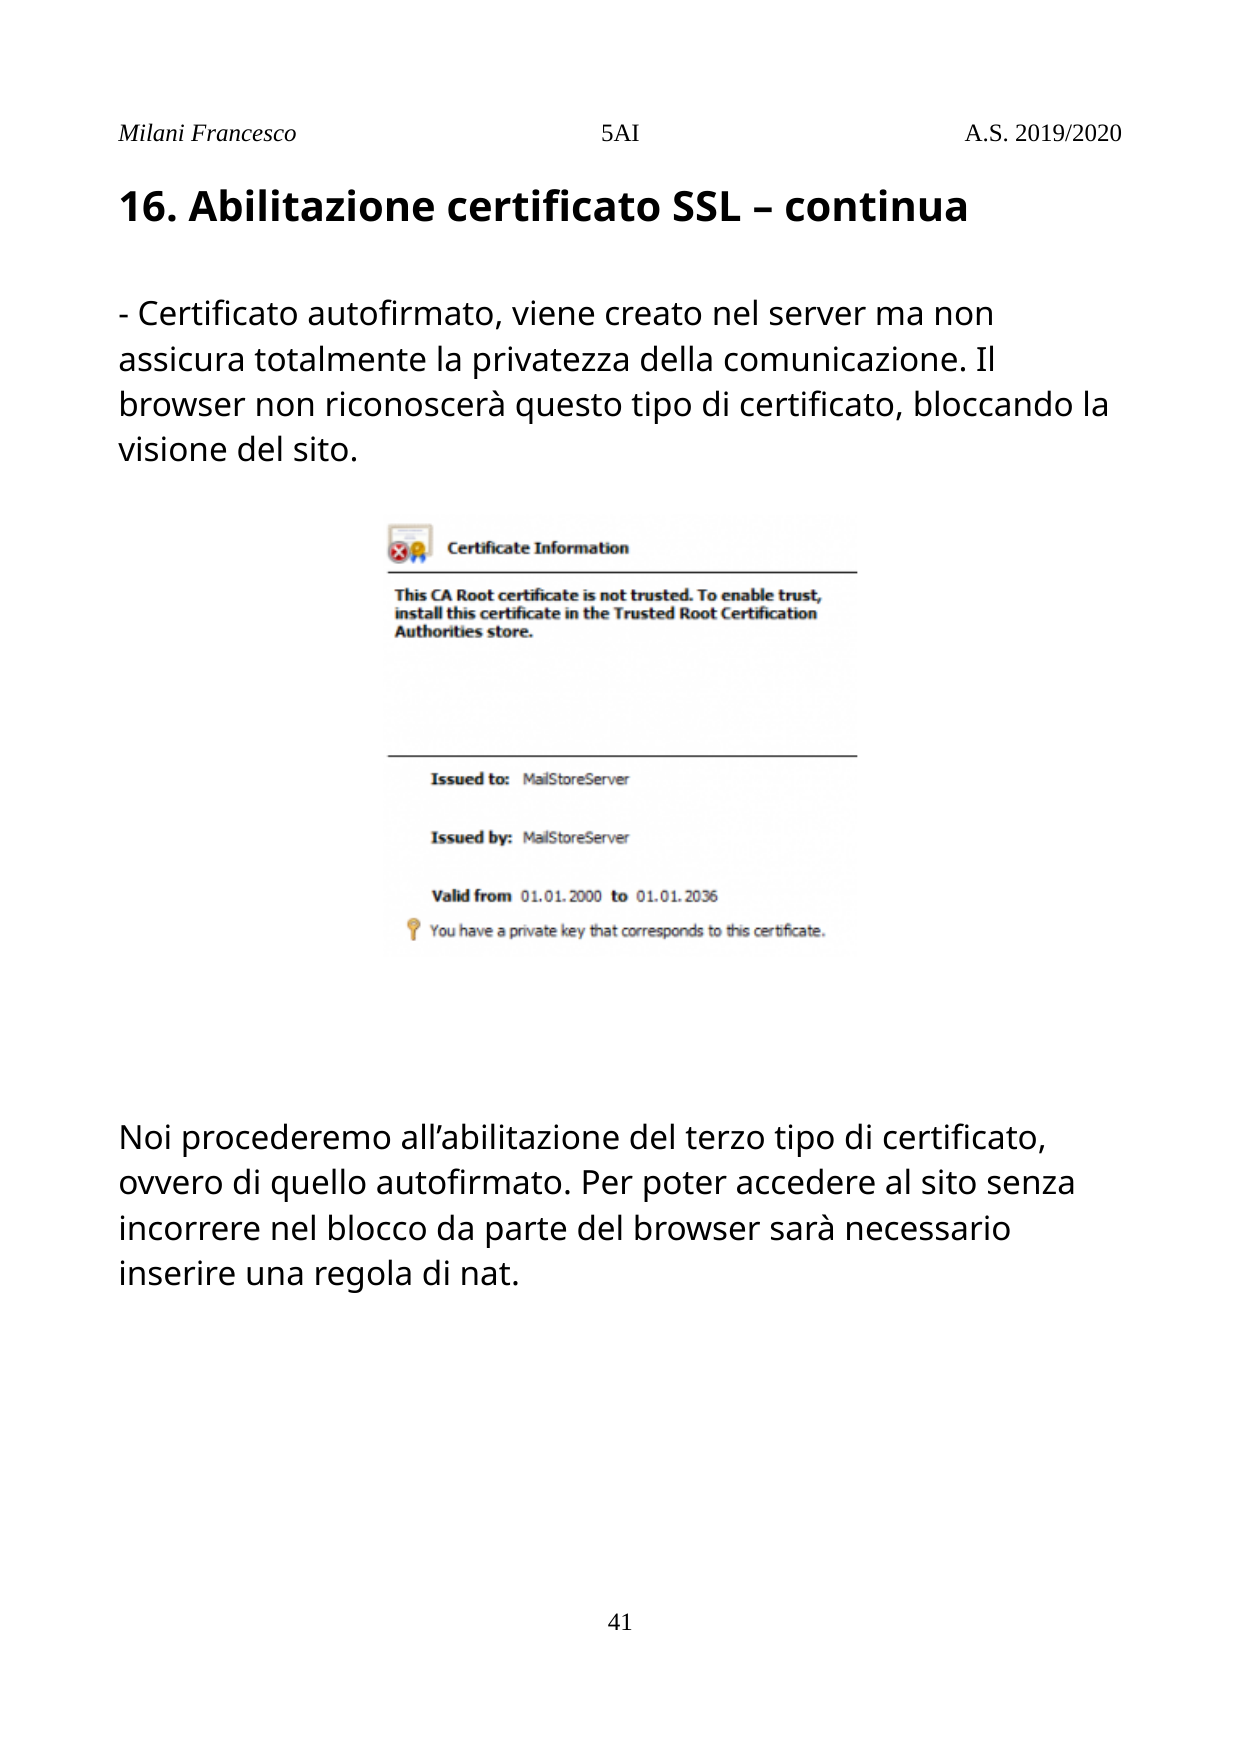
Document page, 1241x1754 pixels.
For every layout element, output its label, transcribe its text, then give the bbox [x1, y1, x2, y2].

text Noi procederemo all’abilitazione del terzo tipo di certificato, ovvero di quello autofirmato. Per poter accedere al sito senza incorrere nel blocco da parte del browser sarà necessario inserire una regola di nat. [118, 1113, 1122, 1295]
text - Certificato autofirmato, viene creato nel server ma non assicura totalmente la privatezza della comunicazione. Il browser non riconoscerà questo tipo di certificato, bloccando la visione del sito. [118, 290, 1122, 472]
text 16. Abilitazione certificato SSL – continua [118, 176, 1122, 233]
picture [382, 514, 858, 957]
